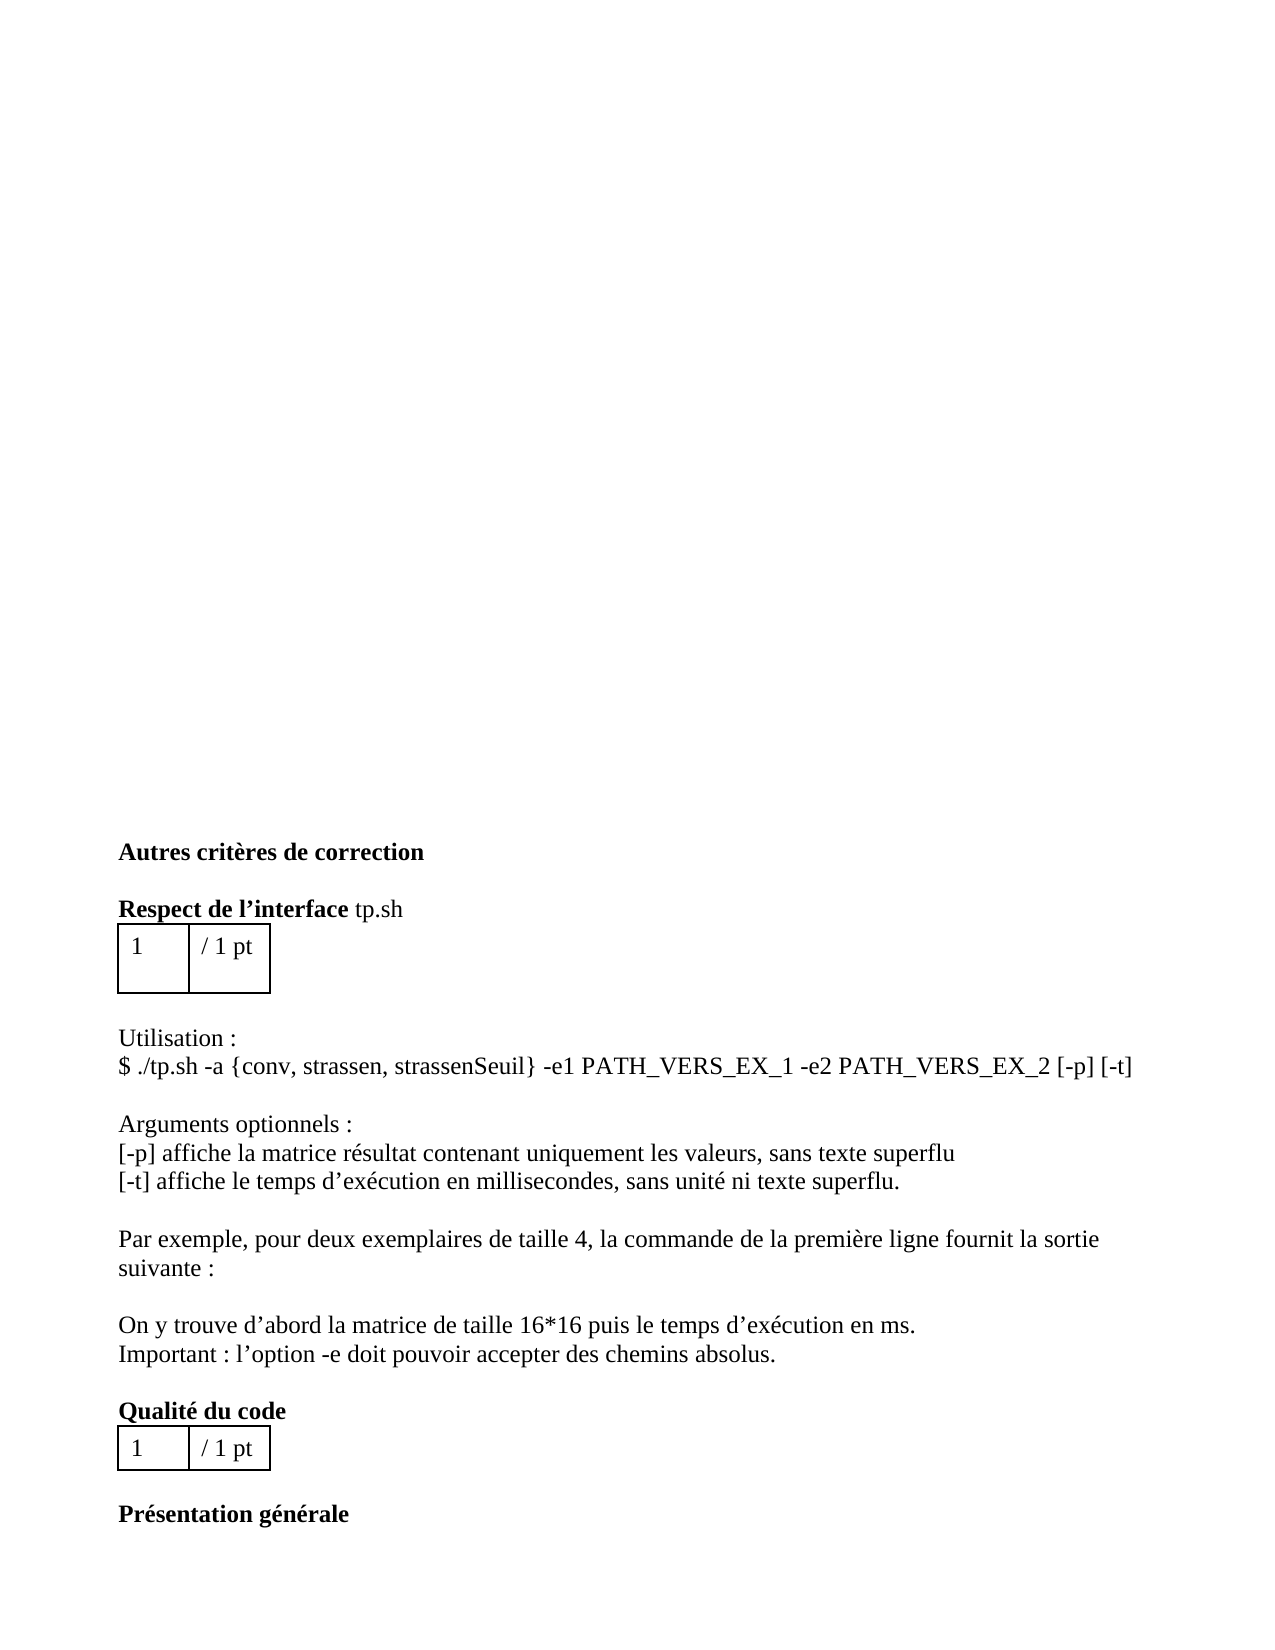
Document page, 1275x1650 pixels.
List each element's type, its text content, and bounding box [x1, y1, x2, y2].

text Autres critères de correction [118, 837, 1157, 866]
text [-t] affiche le temps d’exécution en millisecondes, sans unité ni texte superflu. [118, 1166, 1157, 1195]
text Présentation générale [118, 1499, 1157, 1528]
text Arguments optionnels : [118, 1109, 1157, 1138]
text Par exemple, pour deux exemplaires de taille 4, la commande de la première ligne fournit la sortie suivante : [118, 1224, 1157, 1281]
table_header / 1 pt [190, 1427, 269, 1468]
text Qualité du code [118, 1396, 1157, 1425]
table_header 1 [119, 1427, 188, 1468]
table_header 1 [119, 925, 188, 992]
text [-p] affiche la matrice résultat contenant uniquement les valeurs, sans texte superflu [118, 1138, 1157, 1166]
text On y trouve d’abord la matrice de taille 16*16 puis le temps d’exécution en ms. [118, 1310, 1157, 1339]
table_header / 1 pt [190, 925, 269, 992]
text Respect de l’interface tp.sh [118, 894, 1157, 923]
text Utilisation : [118, 1023, 1157, 1051]
text Important : l’option -e doit pouvoir accepter des chemins absolus. [118, 1339, 1157, 1368]
text $ ./tp.sh -a {conv, strassen, strassenSeuil} -e1 PATH_VERS_EX_1 -e2 PATH_VERS_EX_2 [-p] [-t] [118, 1051, 1157, 1080]
